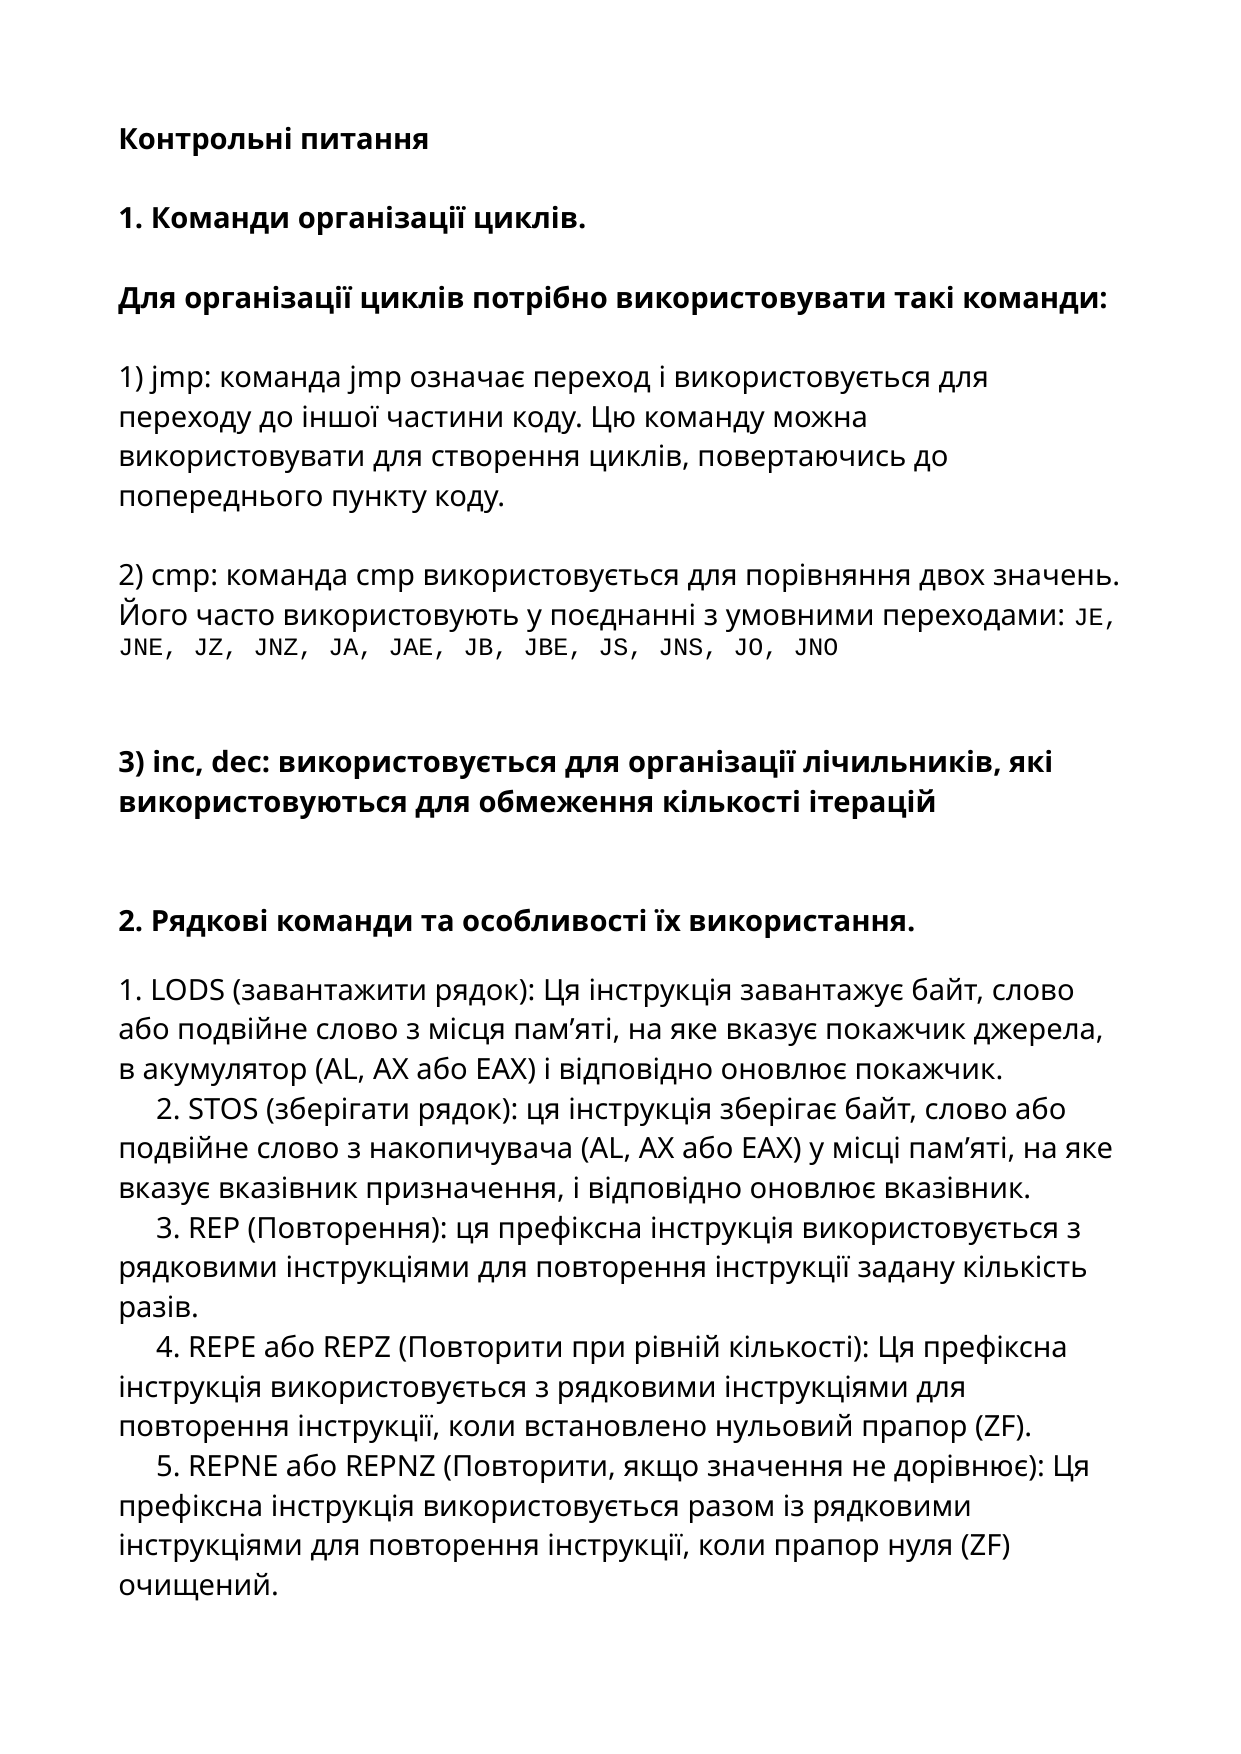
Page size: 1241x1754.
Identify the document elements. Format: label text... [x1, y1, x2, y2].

text 5. REPNE або REPNZ (Повторити, якщо значення не дорівнює): Ця префіксна інструкція використовується разом із рядковими інструкціями для повторення інструкції, коли прапор нуля (ZF) очищений. [118, 1445, 1122, 1604]
text 1. Команди організації циклів. [118, 197, 1122, 237]
text Для організації циклів потрібно використовувати такі команди: [118, 277, 1122, 317]
text 2) cmp: команда cmp використовується для порівняння двох значень. Його часто використовують у поєднанні з умовними переходами: JE, JNE, JZ, JNZ, JA, JAE, JB, JBE, JS, JNS, JO, JNO [118, 555, 1122, 662]
text 1. LODS (завантажити рядок): Ця інструкція завантажує байт, слово або подвійне слово з місця пам’яті, на яке вказує покажчик джерела, в акумулятор (AL, AX або EAX) і відповідно оновлює покажчик. [118, 969, 1122, 1088]
text 2. STOS (зберігати рядок): ця інструкція зберігає байт, слово або подвійне слово з накопичувача (AL, AX або EAX) у місці пам’яті, на яке вказує вказівник призначення, і відповідно оновлює вказівник. [118, 1088, 1122, 1207]
text 1) jmp: команда jmp означає переход і використовується для переходу до іншої частини коду. Цю команду можна використовувати для створення циклів, повертаючись до попереднього пункту коду. [118, 356, 1122, 515]
text 2. Рядкові команди та особливості їх використання. [118, 901, 1122, 940]
text 3) inc, dec: використовується для організації лічильників, які використовуються для обмеження кількості ітерацій [118, 742, 1122, 821]
text 4. REPE або REPZ (Повторити при рівній кількості): Ця префіксна інструкція використовується з рядковими інструкціями для повторення інструкції, коли встановлено нульовий прапор (ZF). [118, 1326, 1122, 1445]
text Контрольні питання [118, 118, 1122, 158]
text 3. REP (Повторення): ця префіксна інструкція використовується з рядковими інструкціями для повторення інструкції задану кількість разів. [118, 1207, 1122, 1326]
